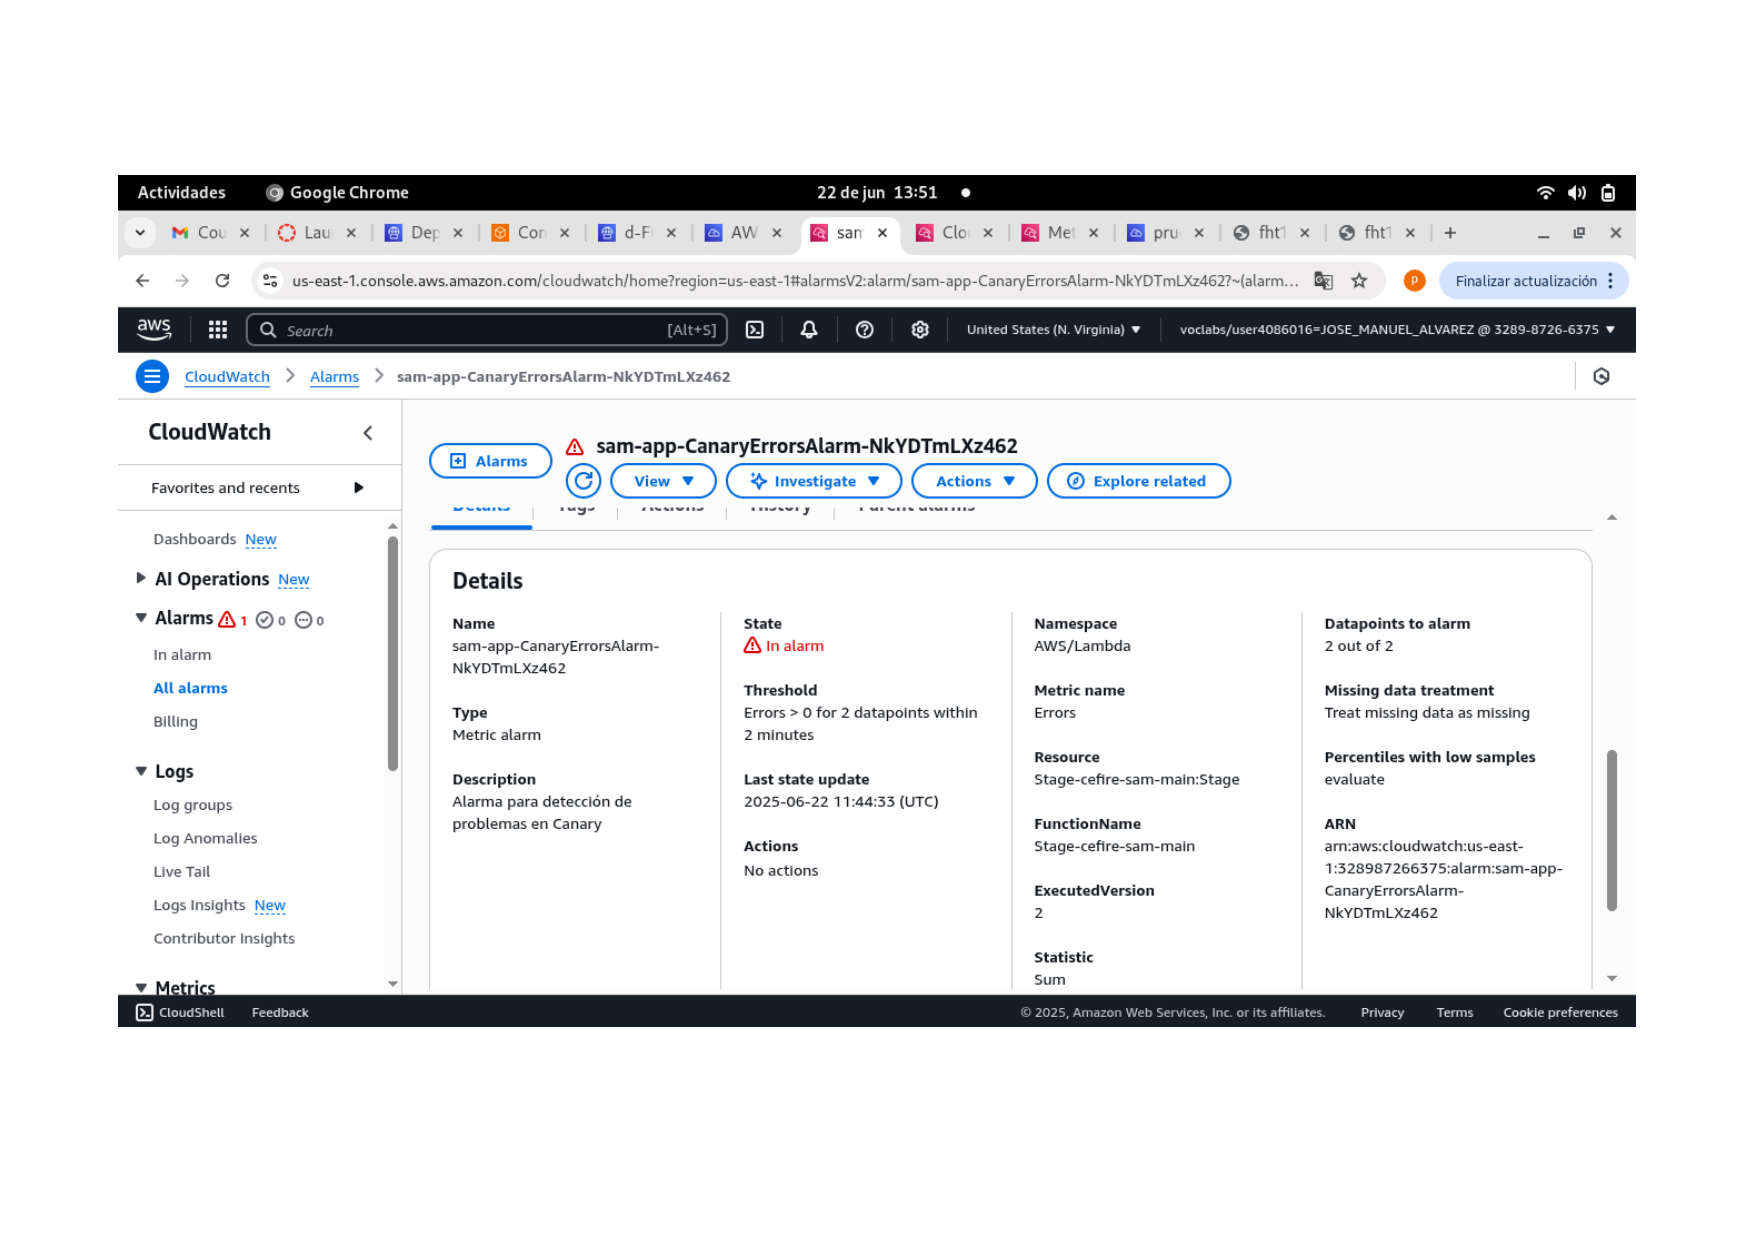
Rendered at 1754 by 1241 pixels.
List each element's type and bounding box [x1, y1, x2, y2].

picture [118, 175, 1636, 1027]
